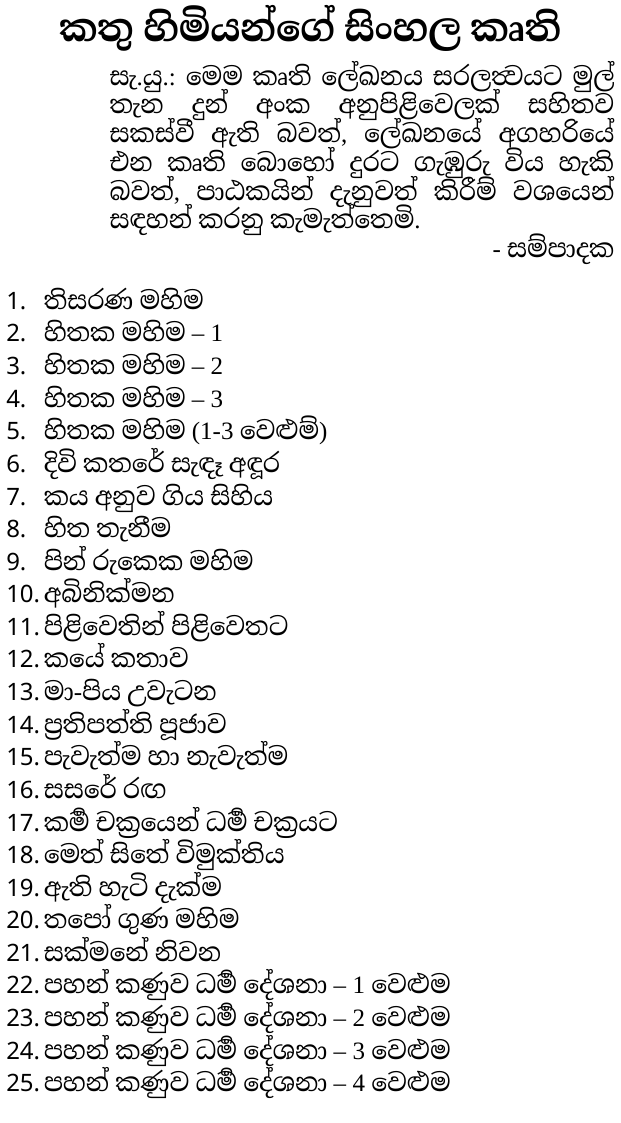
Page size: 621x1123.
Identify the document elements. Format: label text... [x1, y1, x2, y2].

list පහන් කණුව ධර්‍ම දේශනා – 4 වෙළුම [6, 1066, 620, 1099]
text සැ.යු.: මෙම කෘති ලේඛනය සරලත්‍වයට මුල් තැන දුන් අංක අනුපිළිවෙලක් සහිතව සකස්වී ඇති බවත්, ලේඛනයේ අගහරියේ එන කෘති බොහෝ දුරට ගැඹුරු විය හැකි බවත්, පාඨකයින් දැනුවත් කිරීම් වශයෙන් සඳහන් කරනු කැමැත්තෙමි. [109, 62, 614, 234]
list කය අනුව ගිය සිහිය [6, 479, 620, 512]
list සසරේ රඟ [6, 773, 620, 805]
list දිවි කතරේ සැඳෑ අඳූර [6, 447, 620, 479]
list පහන් කණුව ධර්‍ම දේශනා – 3 වෙළුම [6, 1033, 620, 1066]
list පින් රුකෙක මහිම [6, 544, 620, 577]
list ඇති හැටි දැක්ම [6, 871, 620, 903]
list ප්‍රතිපත්ති පූජාව [6, 707, 620, 740]
text - සම්පාදක [6, 234, 614, 263]
list හිතක මහිම (1-3 වෙළුම්) [6, 414, 620, 447]
list හිතක මහිම – 2 [6, 349, 620, 381]
list තිසරණ මහිම [6, 284, 620, 316]
list හිතක මහිම – 3 [6, 381, 620, 414]
list සක්මනේ නිවන [6, 936, 620, 968]
list මෙත් සිතේ විමුක්තිය [6, 838, 620, 871]
list හිතක මහිම – 1 [6, 316, 620, 349]
list හිත තැනීම [6, 512, 620, 544]
subtitle කතු හිමියන්ගේ සිංහල කෘති [6, 6, 614, 49]
list කර්‍ම චක්‍රයෙන් ධර්‍ම චක්‍රයට [6, 805, 620, 838]
list කයේ කතාව [6, 642, 620, 675]
list පැවැත්ම හා නැවැත්ම [6, 740, 620, 773]
list පහන් කණුව ධර්‍ම දේශනා – 2 වෙළුම [6, 1001, 620, 1033]
list පිළිවෙතින් පිළිවෙතට [6, 610, 620, 642]
list තපෝ ගුණ මහිම [6, 903, 620, 936]
list මා-පිය උවැටන [6, 675, 620, 707]
list අබිනික්මන [6, 577, 620, 610]
list පහන් කණුව ධර්‍ම දේශනා – 1 වෙළුම [6, 968, 620, 1001]
